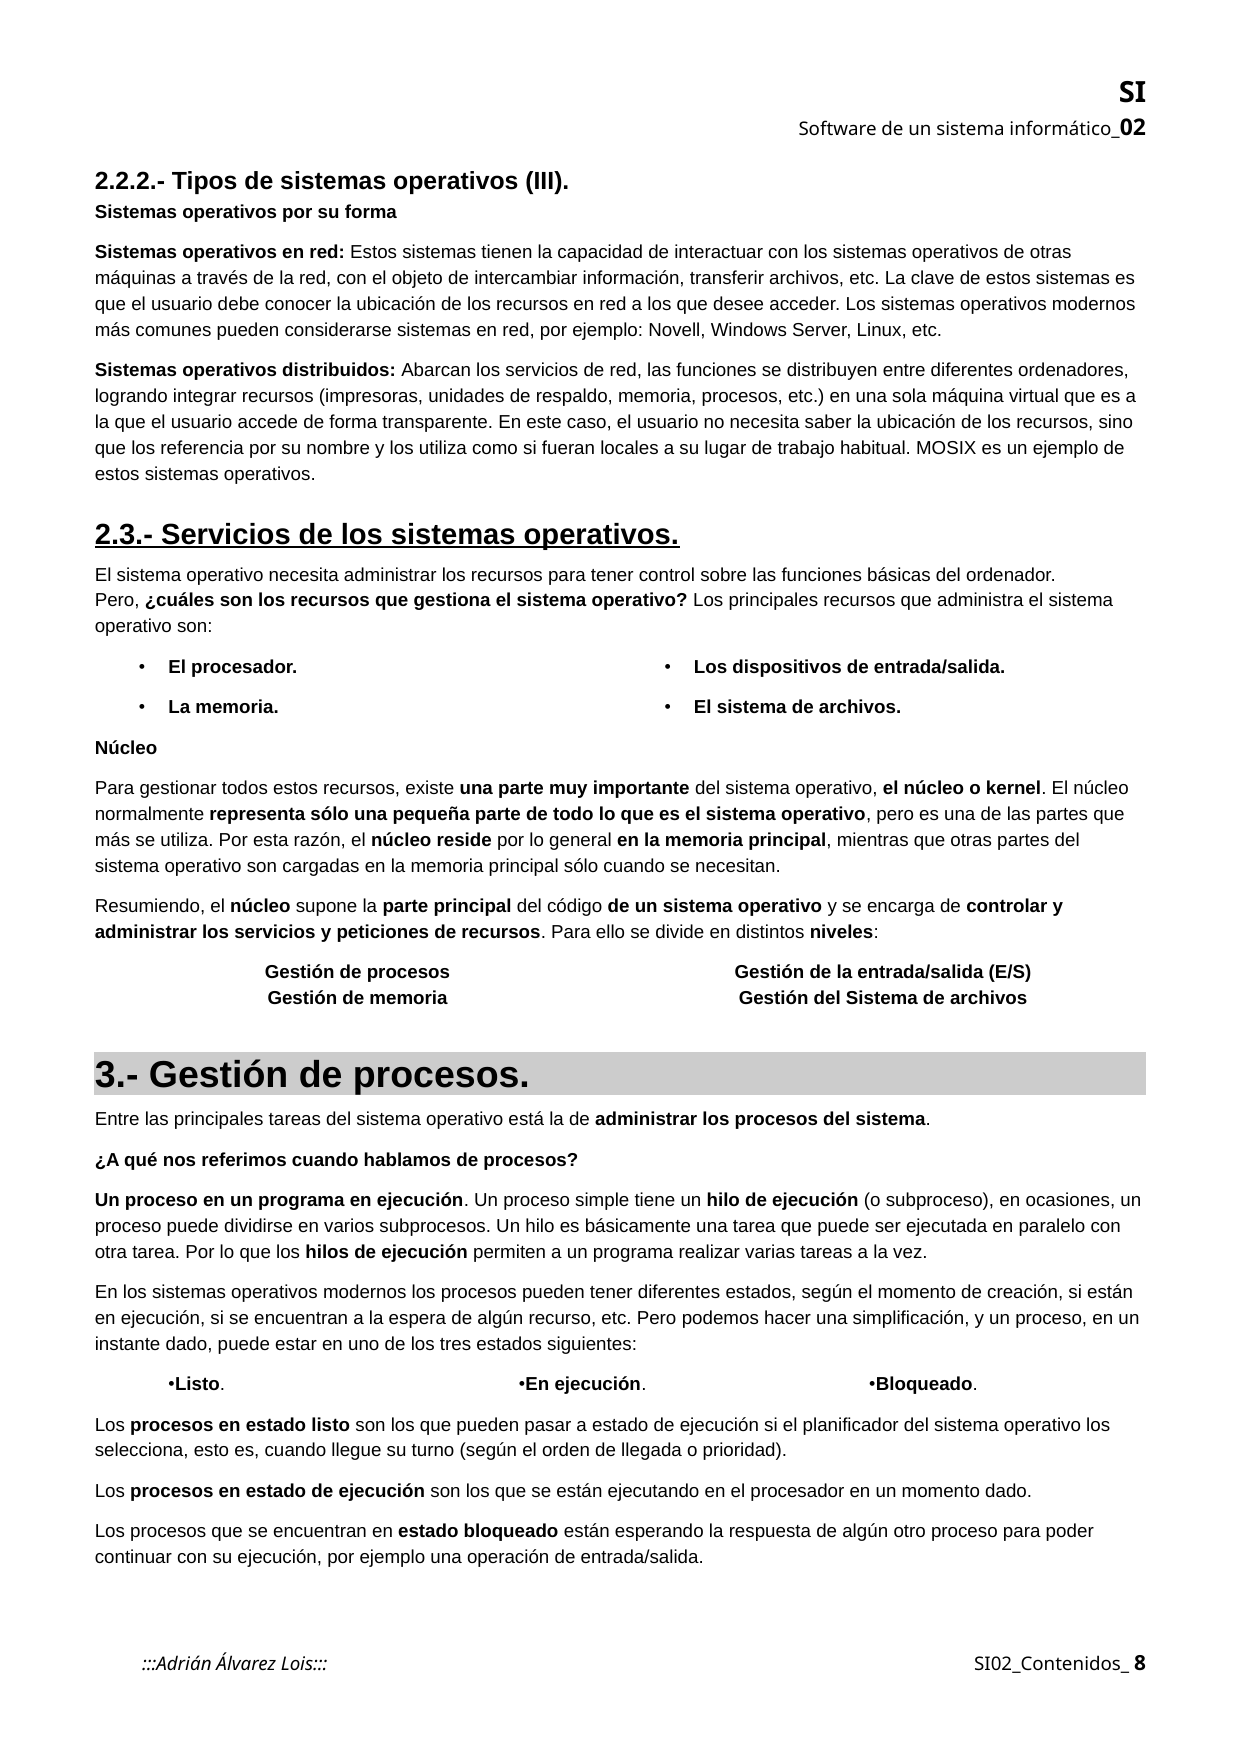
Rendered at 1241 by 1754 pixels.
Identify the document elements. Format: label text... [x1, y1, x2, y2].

text En los sistemas operativos modernos los procesos pueden tener diferentes estados, según el momento de creación, si están en ejecución, si se encuentran a la espera de algún recurso, etc. Pero podemos hacer una simplificación, y un proceso, en un instante dado, puede estar en uno de los tres estados siguientes: [94, 1281, 1146, 1354]
list El sistema de archivos. [664, 696, 1146, 718]
list Los dispositivos de entrada/salida. [664, 655, 1146, 677]
list La memoria. [139, 696, 620, 718]
list El procesador. [139, 655, 620, 677]
list Bloqueado. [795, 1373, 1146, 1394]
text Resumiendo, el núcleo supone la parte principal del código de un sistema operativo y se encarga de controlar y administrar los servicios y peticiones de recursos. Para ello se divide en distintos niveles: [94, 895, 1146, 942]
text Núcleo [94, 736, 1146, 758]
text Sistemas operativos distribuidos: Abarcan los servicios de red, las funciones se distribuyen entre diferentes ordenadores, logrando integrar recursos (impresoras, unidades de respaldo, memoria, procesos, etc.) en una sola máquina virtual que es a la que el usuario accede de forma transparente. En este caso, el usuario no necesita saber la ubicación de los recursos, sino que los referencia por su nombre y los utiliza como si fueran locales a su lugar de trabajo habitual. MOSIX es un ejemplo de estos sistemas operativos. [94, 359, 1146, 484]
text Sistemas operativos en red: Estos sistemas tienen la capacidad de interactuar con los sistemas operativos de otras máquinas a través de la red, con el objeto de intercambiar información, transferir archivos, etc. La clave de estos sistemas es que el usuario debe conocer la ubicación de los recursos en red a los que desee acceder. Los sistemas operativos modernos más comunes pueden considerarse sistemas en red, por ejemplo: Novell, Windows Server, Linux, etc. [94, 241, 1146, 340]
text ¿A qué nos referimos cuando hablamos de procesos? [94, 1148, 1146, 1170]
text Sistemas operativos por su forma [94, 201, 1146, 222]
text Entre las principales tareas del sistema operativo está la de administrar los procesos del sistema. [94, 1108, 1146, 1129]
subtitle 2.3.- Servicios de los sistemas operativos. [94, 517, 1146, 551]
text El sistema operativo necesita administrar los recursos para tener control sobre las funciones básicas del ordenador. Pero, ¿cuáles son los recursos que gestiona el sistema operativo? Los principales recursos que administra el sistema operativo son: [94, 563, 1146, 637]
text Para gestionar todos estos recursos, existe una parte muy importante del sistema operativo, el núcleo o kernel. El núcleo normalmente representa sólo una pequeña parte de todo lo que es el sistema operativo, pero es una de las partes que más se utiliza. Por esta razón, el núcleo reside por lo general en la memoria principal, mientras que otras partes del sistema operativo son cargadas en la memoria principal sólo cuando se necesitan. [94, 777, 1146, 876]
text Los procesos en estado de ejecución son los que se están ejecutando en el procesador en un momento dado. [94, 1480, 1146, 1501]
list En ejecución. [445, 1373, 795, 1394]
text Gestión de procesos Gestión de memoria Gestión de la entrada/salida (E/S) Gestión del Sistema de archivos [94, 961, 1146, 1008]
list Listo. [94, 1373, 445, 1394]
text Los procesos que se encuentran en estado bloqueado están esperando la respuesta de algún otro proceso para poder continuar con su ejecución, por ejemplo una operación de entrada/salida. [94, 1520, 1146, 1567]
subtitle 2.2.2.- Tipos de sistemas operativos (III). [94, 166, 1146, 194]
text Los procesos en estado listo son los que pueden pasar a estado de ejecución si el planificador del sistema operativo los selecciona, esto es, cuando llegue su turno (según el orden de llegada o prioridad). [94, 1413, 1146, 1461]
subtitle 3.- Gestión de procesos. [94, 1052, 1146, 1095]
text Un proceso en un programa en ejecución. Un proceso simple tiene un hilo de ejecución (o subproceso), en ocasiones, un proceso puede dividirse en varios subprocesos. Un hilo es básicamente una tarea que puede ser ejecutada en paralelo con otra tarea. Por lo que los hilos de ejecución permiten a un programa realizar varias tareas a la vez. [94, 1189, 1146, 1262]
